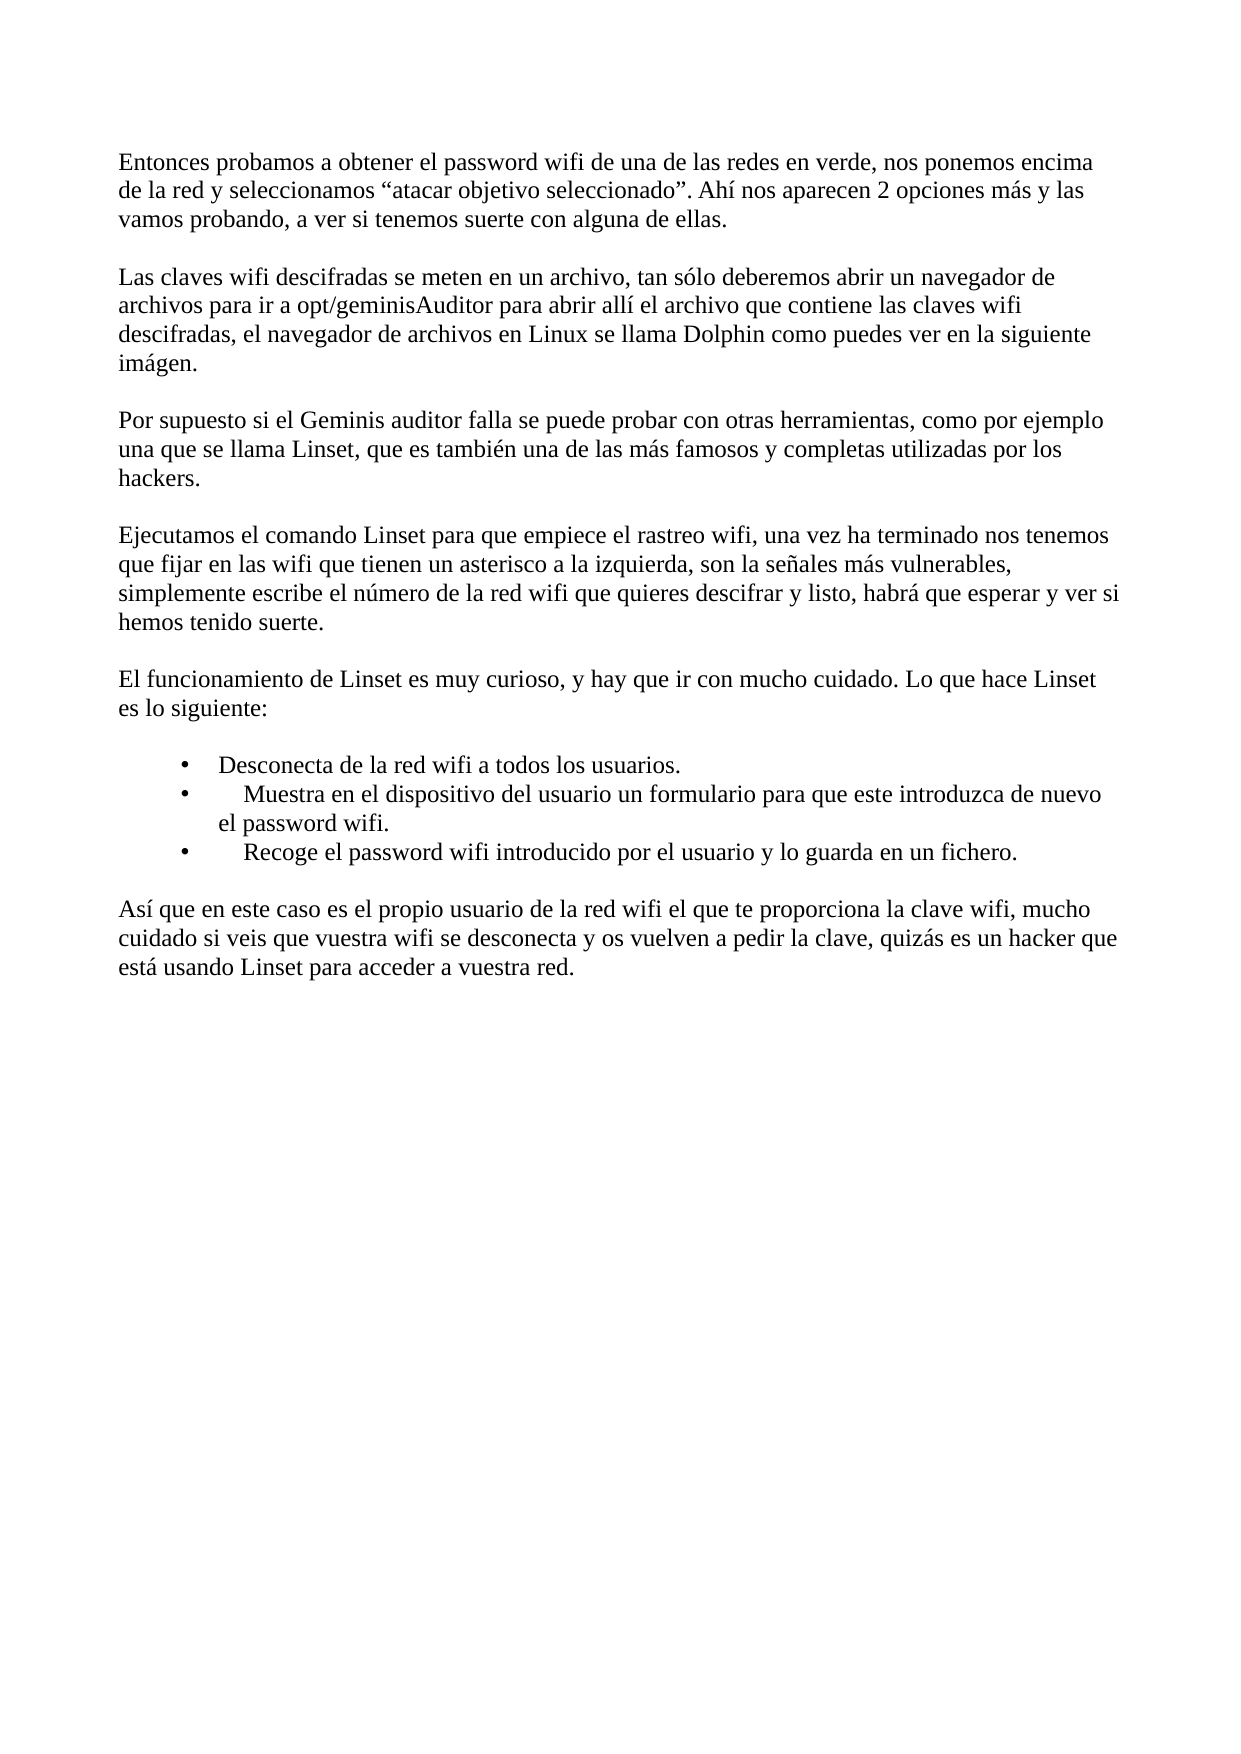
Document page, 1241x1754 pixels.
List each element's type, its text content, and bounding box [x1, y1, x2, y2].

text Las claves wifi descifradas se meten en un archivo, tan sólo deberemos abrir un navegador de archivos para ir a opt/geminisAuditor para abrir allí el archivo que contiene las claves wifi descifradas, el navegador de archivos en Linux se llama Dolphin como puedes ver en la siguiente imágen. [118, 262, 1122, 377]
text Por supuesto si el Geminis auditor falla se puede probar con otras herramientas, como por ejemplo una que se llama Linset, que es también una de las más famosos y completas utilizadas por los hackers. [118, 406, 1122, 492]
text El funcionamiento de Linset es muy curioso, y hay que ir con mucho cuidado. Lo que hace Linset es lo siguiente: [118, 664, 1122, 722]
list Desconecta de la red wifi a todos los usuarios. [181, 751, 1122, 779]
list Recoge el password wifi introducido por el usuario y lo guarda en un fichero. [181, 837, 1122, 866]
text Entonces probamos a obtener el password wifi de una de las redes en verde, nos ponemos encima de la red y seleccionamos “atacar objetivo seleccionado”. Ahí nos aparecen 2 opciones más y las vamos probando, a ver si tenemos suerte con alguna de ellas. [118, 147, 1122, 233]
text Así que en este caso es el propio usuario de la red wifi el que te proporciona la clave wifi, mucho cuidado si veis que vuestra wifi se desconecta y os vuelven a pedir la clave, quizás es un hacker que está usando Linset para acceder a vuestra red. [118, 894, 1122, 981]
list Muestra en el dispositivo del usuario un formulario para que este introduzca de nuevo el password wifi. [181, 779, 1122, 837]
text Ejecutamos el comando Linset para que empiece el rastreo wifi, una vez ha terminado nos tenemos que fijar en las wifi que tienen un asterisco a la izquierda, son la señales más vulnerables, simplemente escribe el número de la red wifi que quieres descifrar y listo, habrá que esperar y ver si hemos tenido suerte. [118, 521, 1122, 636]
